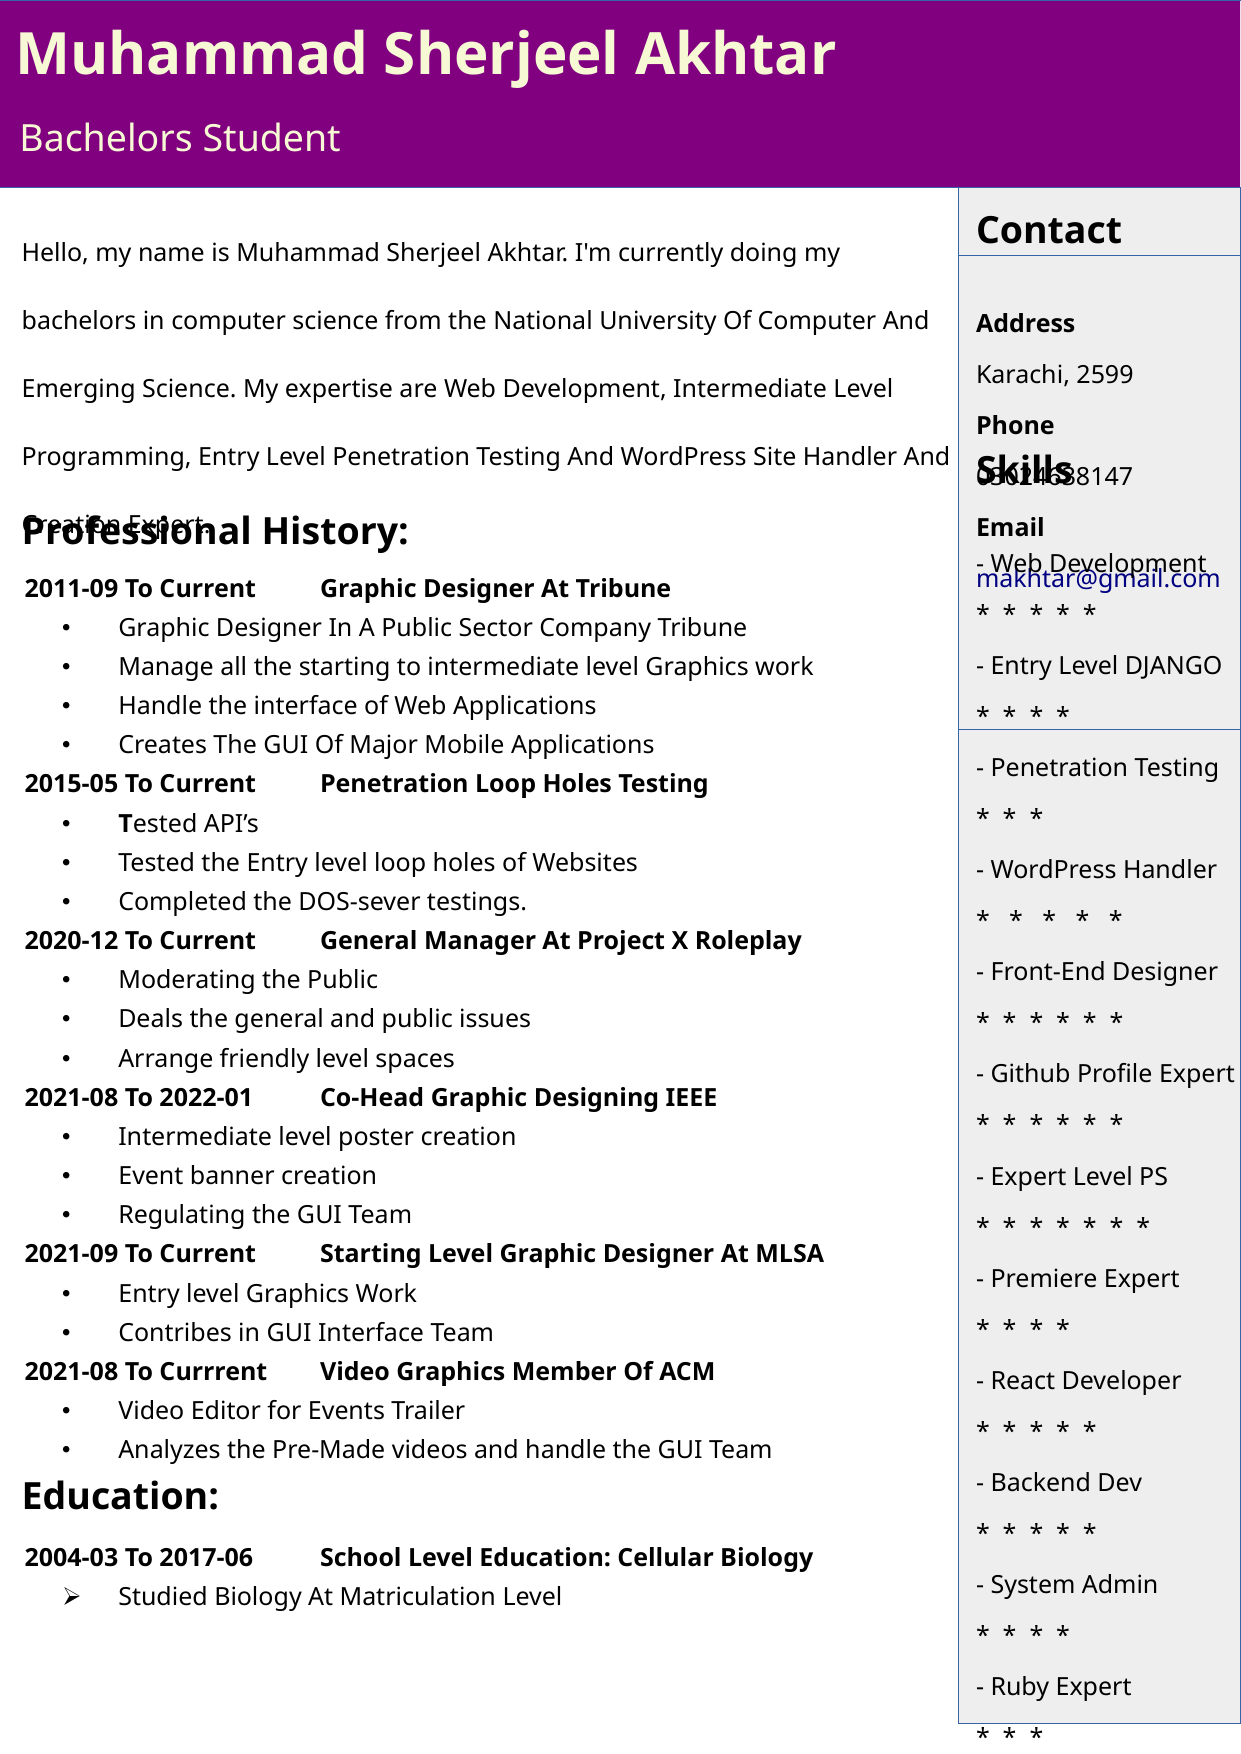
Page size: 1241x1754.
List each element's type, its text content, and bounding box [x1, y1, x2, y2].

list Arrange friendly level spaces [62, 1040, 958, 1074]
list Creates The GUI Of Major Mobile Applications [62, 727, 958, 761]
list Completed the DOS-sever testings. [62, 883, 958, 918]
text 2021-08 To Currrent Video Graphics Member Of ACM [24, 1353, 958, 1388]
list Entry level Graphics Work [62, 1275, 958, 1309]
text 2015-05 To Current Penetration Loop Holes Testing [24, 766, 958, 800]
text 2011-09 To Current Graphic Designer At Tribune [24, 570, 958, 604]
text 2004-03 To 2017-06 School Level Education: Cellular Biology [24, 1539, 958, 1573]
list Deals the general and public issues [62, 1001, 958, 1035]
list Analyzes the Pre-Made videos and handle the GUI Team [62, 1432, 958, 1466]
list Studied Biology At Matriculation Level [62, 1578, 958, 1612]
list Tested API’s [62, 805, 958, 839]
list Event banner creation [62, 1158, 958, 1192]
list Manage all the starting to intermediate level Graphics work [62, 648, 958, 683]
list Handle the interface of Web Applications [62, 688, 958, 722]
list Moderating the Public [62, 962, 958, 996]
text 2021-08 To 2022-01 Co-Head Graphic Designing IEEE [24, 1079, 958, 1113]
list Graphic Designer In A Public Sector Company Tribune [62, 609, 958, 643]
list Intermediate level poster creation [62, 1118, 958, 1153]
list Video Editor for Events Trailer [62, 1393, 958, 1427]
list Regulating the GUI Team [62, 1197, 958, 1231]
list Tested the Entry level loop holes of Websites [62, 844, 958, 878]
text 2021-09 To Current Starting Level Graphic Designer At MLSA [24, 1236, 958, 1270]
list Contribes in GUI Interface Team [62, 1314, 958, 1348]
text 2020-12 To Current General Manager At Project X Roleplay [24, 923, 958, 957]
